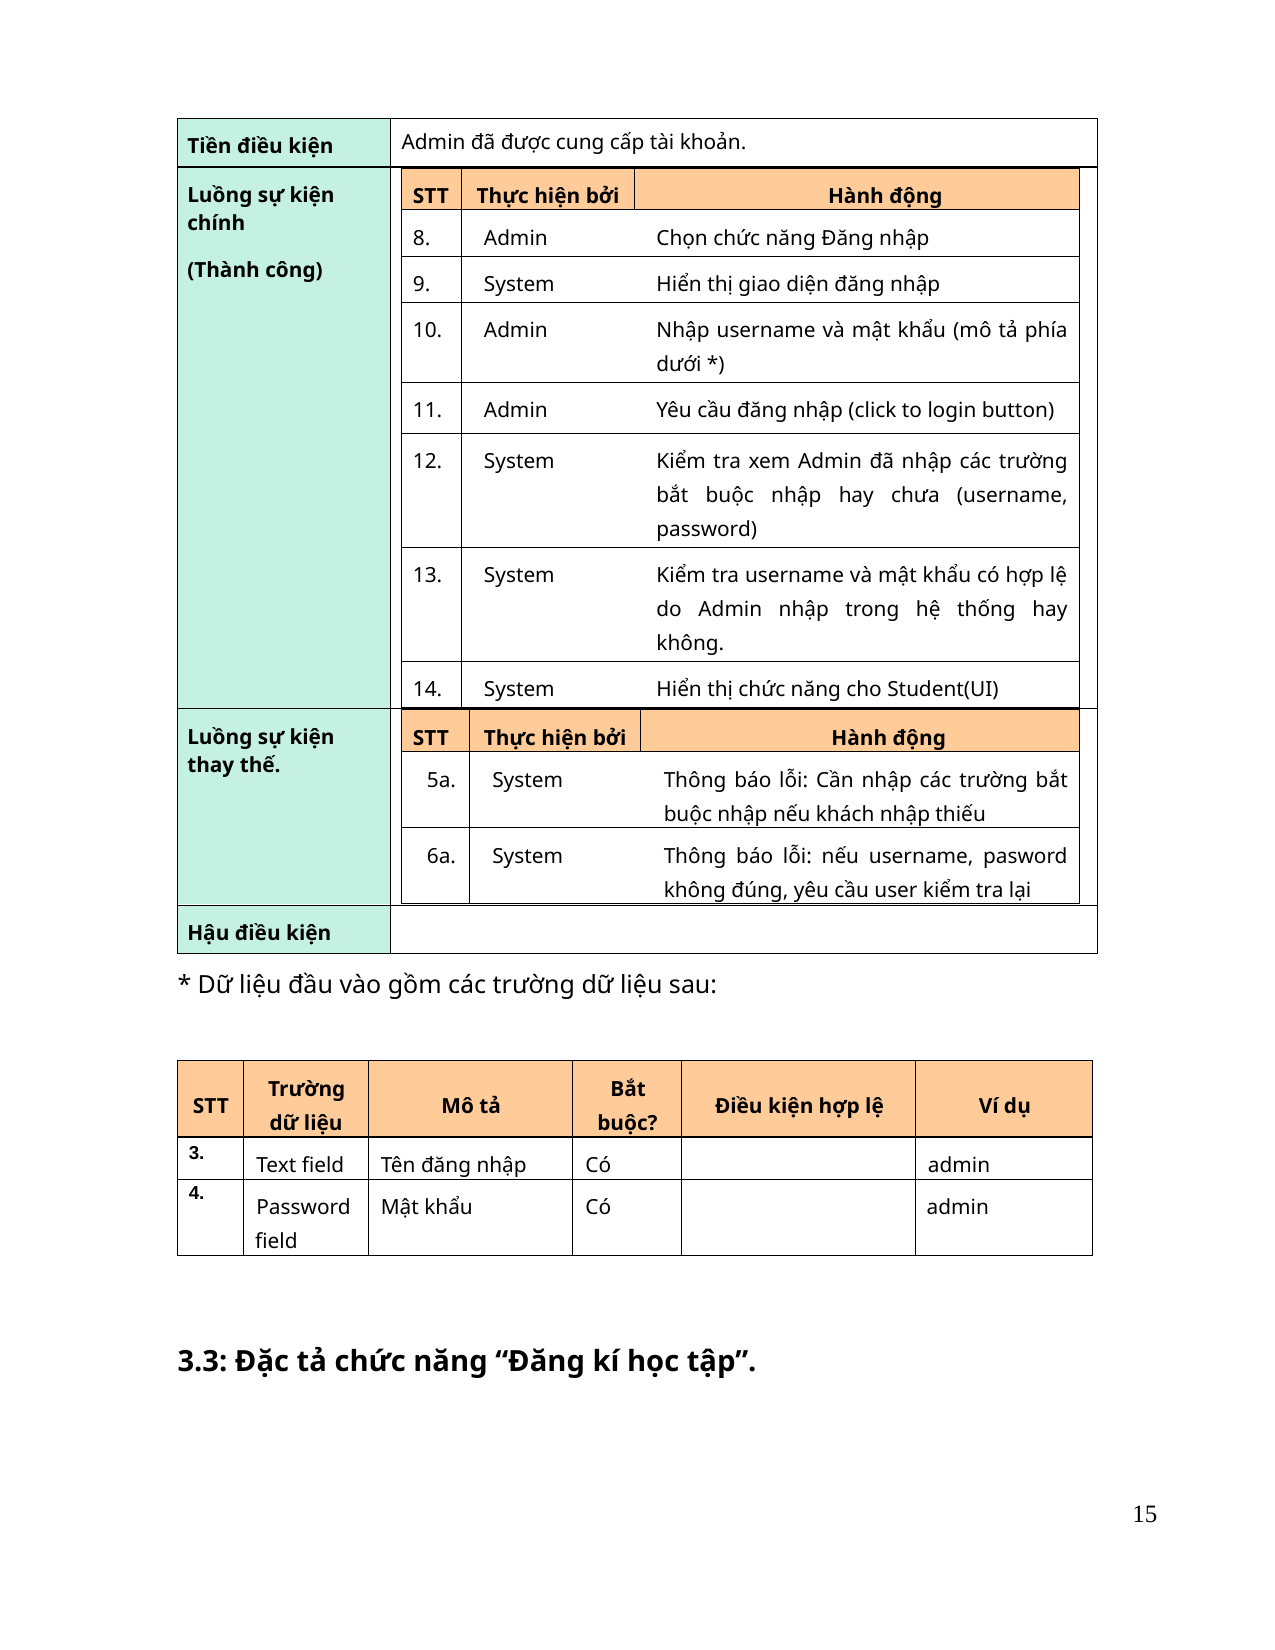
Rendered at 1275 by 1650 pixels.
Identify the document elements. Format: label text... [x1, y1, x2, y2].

subtitle 3.3: Đặc tả chức năng “Đăng kí học tập”. [177, 1341, 1157, 1380]
table_header Ví dụ [916, 1061, 1092, 1136]
table_header Hành động [641, 710, 1079, 751]
table_cell [402, 257, 461, 302]
table_cell 5a. [402, 752, 469, 827]
table_cell System [470, 752, 641, 827]
table_cell Mật khẩu [369, 1180, 572, 1254]
table_cell [178, 1138, 243, 1178]
table_cell System [462, 548, 634, 661]
table_header Điều kiện hợp lệ [682, 1061, 915, 1136]
table_cell Tên đăng nhập [369, 1138, 572, 1178]
table_cell [402, 210, 461, 256]
table_cell [682, 1180, 915, 1254]
table_cell [391, 906, 1097, 953]
table_cell [1080, 168, 1097, 708]
table_header Thực hiện bởi [462, 169, 634, 209]
table_cell Nhập username và mật khẩu (mô tả phía dưới *) [634, 303, 1079, 382]
table_header Thực hiện bởi [470, 710, 640, 751]
table_cell admin [916, 1138, 1092, 1178]
table_cell System [470, 828, 641, 903]
table_cell [682, 1138, 915, 1178]
table_cell Thông báo lỗi: nếu username, pasword không đúng, yêu cầu user kiểm tra lại [641, 828, 1079, 903]
table_cell [402, 303, 461, 382]
table_cell Kiểm tra username và mật khẩu có hợp lệ do Admin nhập trong hệ thống hay không. [634, 548, 1079, 661]
table_cell Hiển thị chức năng cho Student(UI) [634, 662, 1079, 707]
table_cell Kiểm tra xem Admin đã nhập các trường bắt buộc nhập hay chưa (username, password) [634, 434, 1079, 547]
table_cell [178, 1180, 243, 1254]
table_cell Hiển thị giao diện đăng nhập [634, 257, 1079, 302]
table_cell Luồng sự kiện chính (Thành công) [178, 168, 390, 708]
table_cell Có [573, 1180, 681, 1254]
table_cell Password field [244, 1180, 368, 1254]
table_header Bắt buộc? [573, 1061, 681, 1136]
table_cell System [462, 662, 634, 707]
table_header STT [178, 1061, 243, 1136]
table_cell System [462, 257, 634, 302]
table_header STT [402, 710, 469, 751]
table_cell Admin [462, 210, 634, 256]
table_cell System [462, 434, 634, 547]
table_cell Có [573, 1138, 681, 1178]
table_cell [402, 383, 461, 432]
table_cell Hậu điều kiện [178, 906, 390, 953]
table_cell Luồng sự kiện thay thế. [178, 709, 390, 904]
table_header Trường dữ liệu [244, 1061, 368, 1136]
table_cell [402, 548, 461, 661]
text * Dữ liệu đầu vào gồm các trường dữ liệu sau: [177, 966, 1157, 1000]
table_cell Admin [462, 303, 634, 382]
table_cell Tiền điều kiện [178, 119, 390, 166]
table_header Mô tả [369, 1061, 572, 1136]
table_cell Yêu cầu đăng nhập (click to login button) [634, 383, 1079, 432]
table_cell Text field [244, 1138, 368, 1178]
table_cell [391, 709, 401, 904]
table_cell Admin đã được cung cấp tài khoản. [391, 119, 1097, 166]
table_cell 6a. [402, 828, 469, 903]
table_cell Chọn chức năng Đăng nhập [634, 210, 1079, 256]
table_cell [402, 434, 461, 547]
table_cell admin [916, 1180, 1092, 1254]
table_header STT [402, 169, 461, 209]
table_cell [402, 662, 461, 707]
table_cell [391, 168, 401, 708]
table_cell Thông báo lỗi: Cần nhập các trường bắt buộc nhập nếu khách nhập thiếu [641, 752, 1079, 827]
table_cell Admin [462, 383, 634, 432]
table_header Hành động [635, 169, 1079, 209]
table_cell [1080, 709, 1097, 904]
